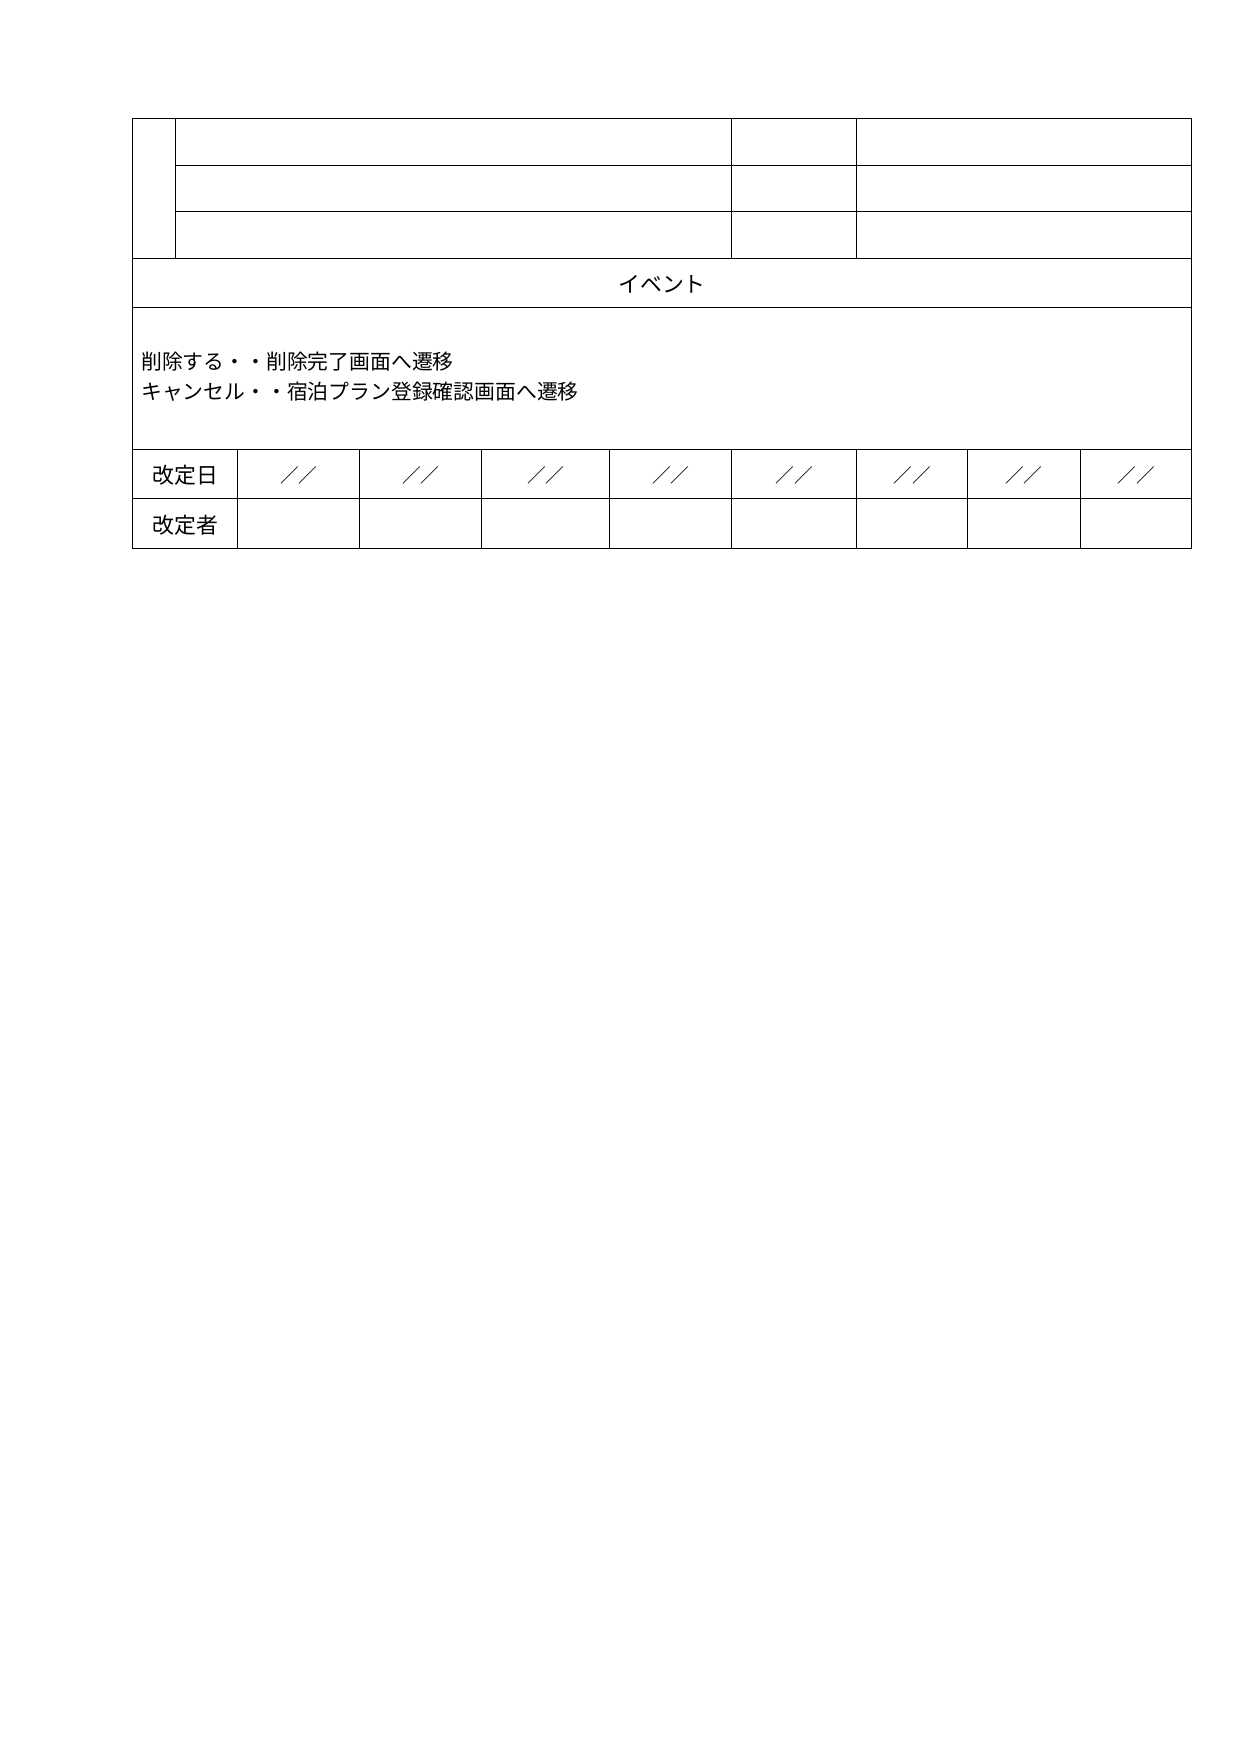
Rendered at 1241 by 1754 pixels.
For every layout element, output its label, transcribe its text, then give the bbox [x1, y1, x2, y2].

table_cell [360, 499, 481, 548]
table_cell [732, 119, 856, 164]
table_cell 改定者 [133, 499, 237, 548]
table_cell [857, 212, 1191, 257]
table_cell [968, 499, 1080, 548]
table_cell [857, 166, 1191, 211]
table_cell ／／ [968, 450, 1080, 498]
table_cell [176, 119, 731, 164]
table_cell [176, 166, 731, 211]
table_cell ／／ [1081, 450, 1191, 498]
table_cell イベント [133, 259, 1191, 307]
table_cell [176, 212, 731, 257]
table_cell [857, 499, 967, 548]
table_cell [732, 499, 856, 548]
table_cell ／／ [482, 450, 609, 498]
table_cell 削除する・・削除完了画面へ遷移 キャンセル・・宿泊プラン登録確認画面へ遷移 [133, 308, 1191, 449]
table_cell [1081, 499, 1191, 548]
table_cell 改定日 [133, 450, 237, 498]
table_cell [732, 212, 856, 257]
table_cell ／／ [610, 450, 731, 498]
table_cell ／／ [857, 450, 967, 498]
table_cell [610, 499, 731, 548]
table_cell [857, 119, 1191, 164]
table_cell ／／ [238, 450, 359, 498]
table_cell [732, 166, 856, 211]
table_cell ／／ [360, 450, 481, 498]
table_cell [238, 499, 359, 548]
table_cell [482, 499, 609, 548]
table_cell ／／ [732, 450, 856, 498]
